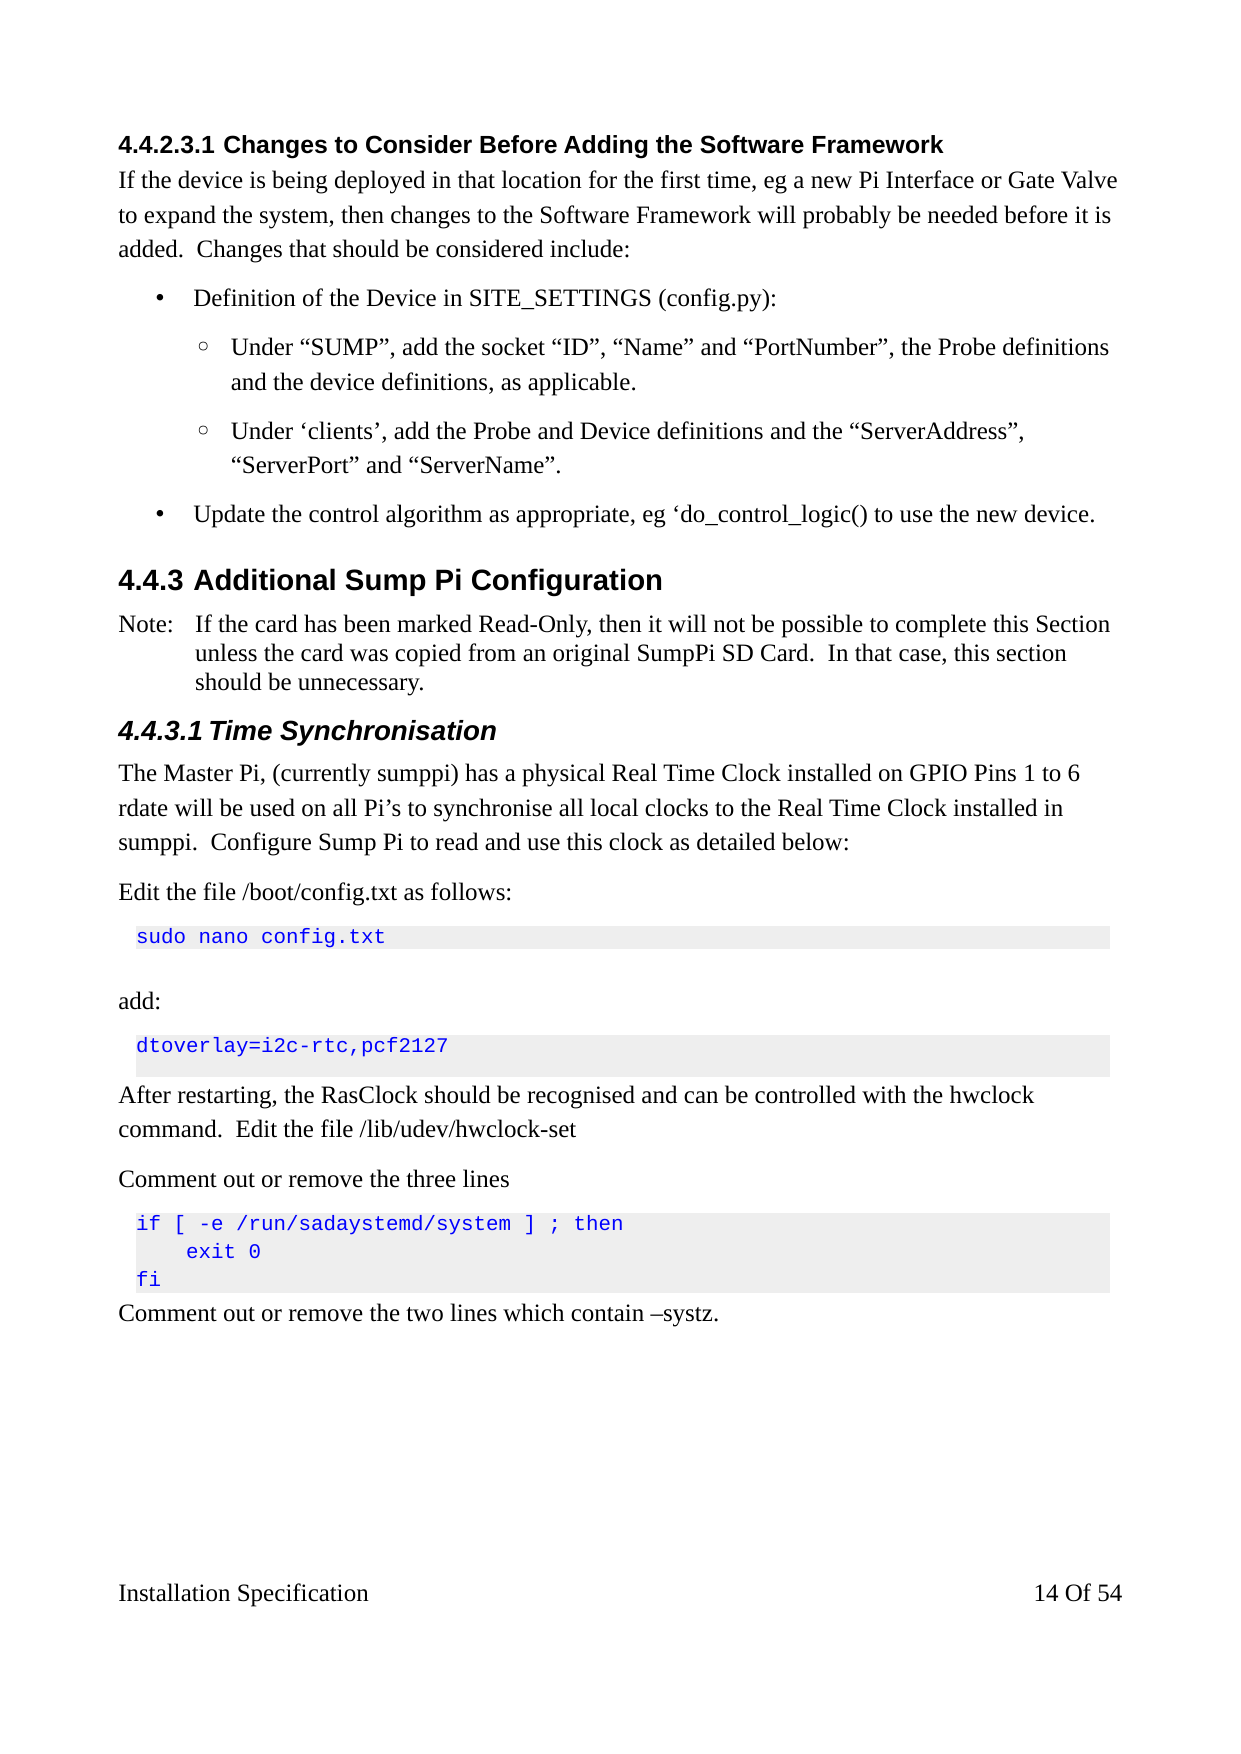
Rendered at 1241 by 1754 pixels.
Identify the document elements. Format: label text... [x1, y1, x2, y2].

text Note: If the card has been marked Read-Only, then it will not be possible to complete this Section unless the card was copied from an original SumpPi SD Card. In that case, this section should be unnecessary. [118, 609, 1122, 696]
text sudo nano config.txt [136, 926, 1110, 949]
subtitle Changes to Consider Before Adding the Software Framework [118, 131, 1122, 159]
text Comment out or remove the three lines [118, 1164, 1122, 1192]
text Edit the file /boot/config.txt as follows: [118, 877, 1122, 905]
text fi [136, 1269, 1110, 1293]
text The Master Pi, (currently sumppi) has a physical Real Time Clock installed on GPIO Pins 1 to 6 rdate will be used on all Pi’s to synchronise all local clocks to the Real Time Clock installed in sumppi. Configure Sump Pi to read and use this clock as detailed below: [118, 758, 1122, 856]
text exit 0 [136, 1241, 1110, 1265]
list Under “SUMP”, add the socket “ID”, “Name” and “PortNumber”, the Probe definitions and the device definitions, as applicable. [193, 332, 1122, 396]
text if [ -e /run/sadaystemd/system ] ; then [136, 1213, 1110, 1236]
subtitle Additional Sump Pi Configuration [118, 563, 1122, 597]
text add: [118, 986, 1122, 1014]
list Definition of the Device in SITE_SETTINGS (config.py): [156, 283, 1122, 312]
text Comment out or remove the two lines which contain –systz. [118, 1298, 1122, 1326]
subtitle Time Synchronisation [118, 714, 1122, 746]
text If the device is being deployed in that location for the first time, eg a new Pi Interface or Gate Valve to expand the system, then changes to the Software Framework will probably be needed before it is added. Changes that should be considered include: [118, 165, 1122, 263]
list Update the control algorithm as appropriate, eg ‘do_control_logic() to use the new device. [156, 499, 1122, 528]
list Under ‘clients’, add the Probe and Device definitions and the “ServerAddress”, “ServerPort” and “ServerName”. [193, 416, 1122, 479]
text After restarting, the RasClock should be recognised and can be controlled with the hwclock command. Edit the file /lib/udev/hwclock-set [118, 1080, 1122, 1143]
text dtoverlay=i2c-rtc,pcf2127 [136, 1035, 1110, 1058]
